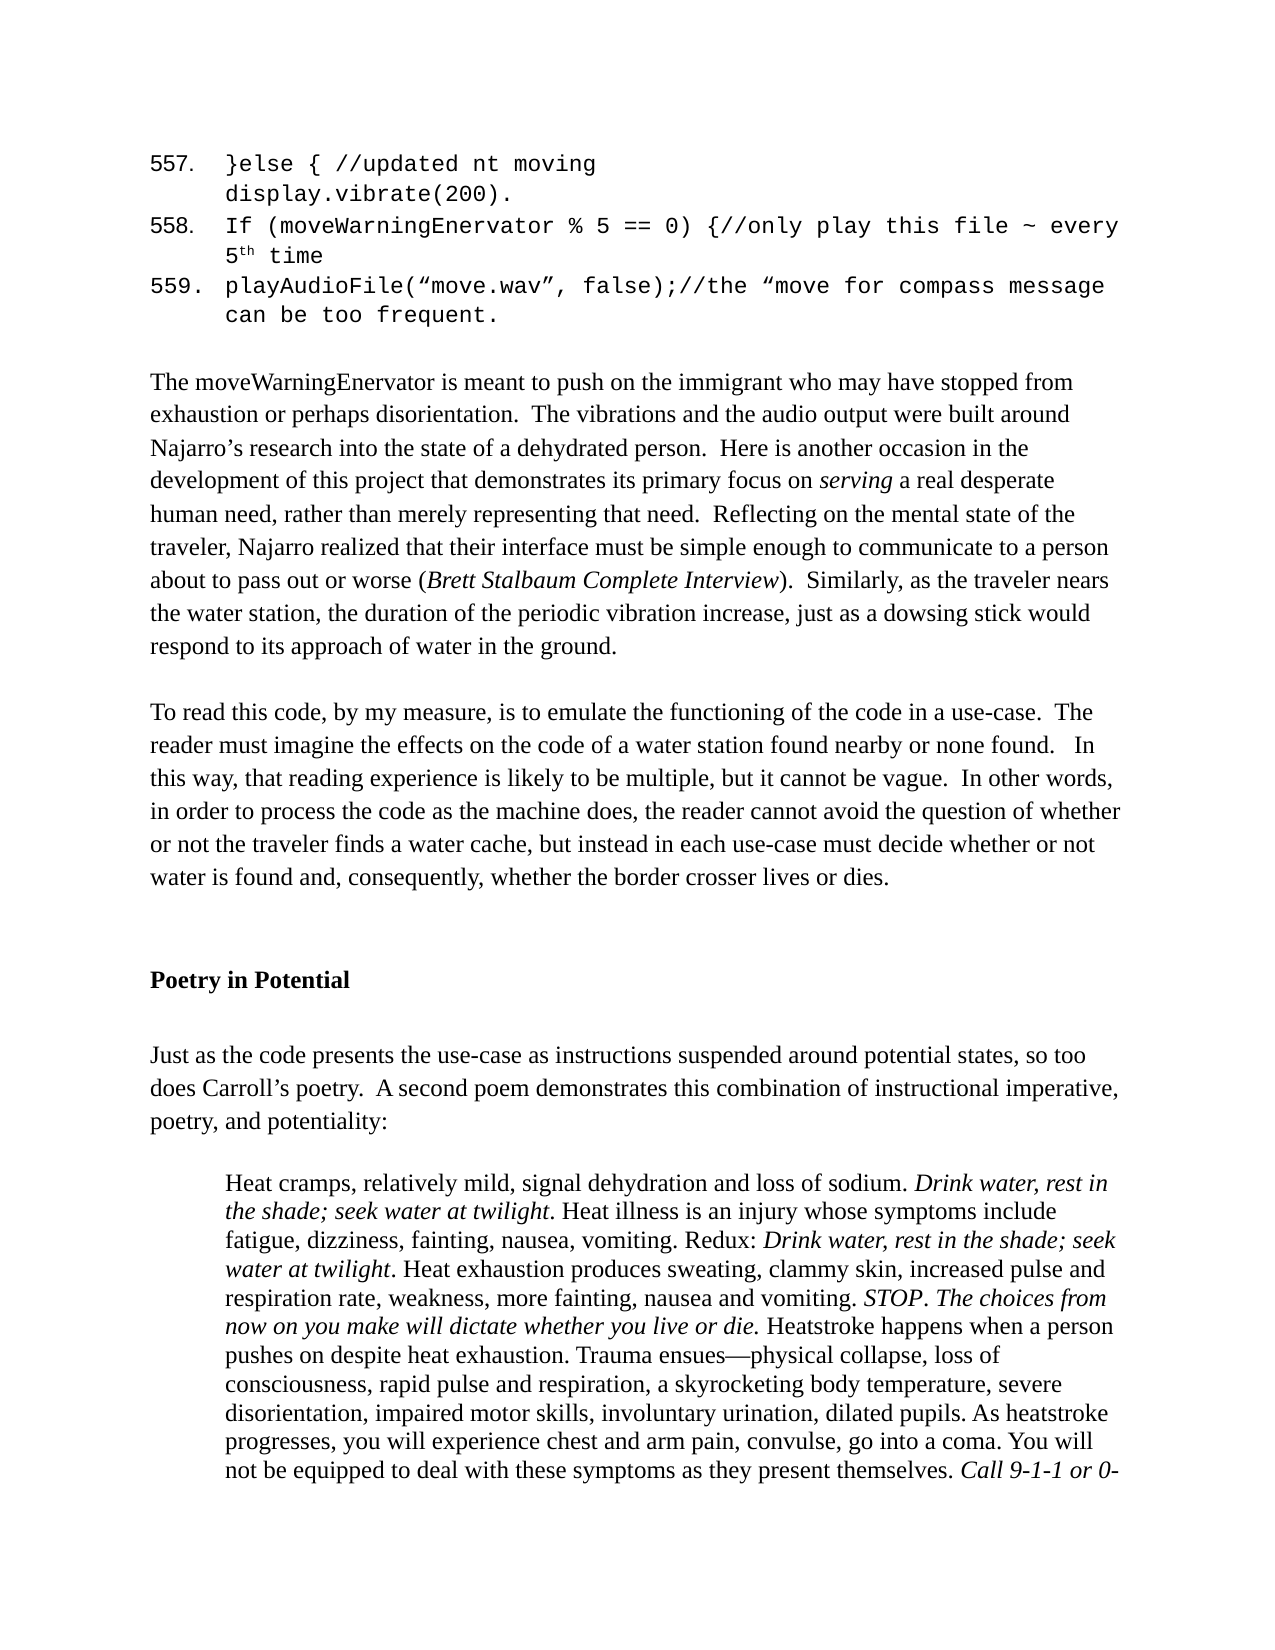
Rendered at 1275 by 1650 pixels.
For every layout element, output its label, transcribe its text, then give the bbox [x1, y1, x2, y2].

list playAudioFile(“move.wav”, false);//the “move for compass message can be too frequent. [150, 274, 1125, 330]
text Heat cramps, relatively mild, signal dehydration and loss of sodium. Drink water, rest in the shade; seek water at twilight. Heat illness is an injury whose symptoms include fatigue, dizziness, fainting, nausea, vomiting. Redux: Drink water, rest in the shade; seek water at twilight. Heat exhaustion produces sweating, clammy skin, increased pulse and respiration rate, weakness, more fainting, nausea and vomiting. STOP. The choices from now on you make will dictate whether you live or die. Heatstroke happens when a person pushes on despite heat exhaustion. Trauma ensues—physical collapse, loss of consciousness, rapid pulse and respiration, a skyrocketing body temperature, severe disorientation, impaired motor skills, involuntary urination, dilated pupils. As heatstroke progresses, you will experience chest and arm pain, convulse, go into a coma. You will not be equipped to deal with these symptoms as they present themselves. Call 9-1-1 or 0- [225, 1168, 1125, 1484]
text Just as the code presents the use-case as instructions suspended around potential states, so too does Carroll’s poetry. A second poem demonstrates this combination of instructional imperative, poetry, and potentiality: [150, 1040, 1125, 1134]
subtitle Poetry in Potential [150, 965, 1125, 994]
text To read this code, by my measure, is to emulate the functioning of the code in a use-case. The reader must imagine the effects on the code of a water station found nearby or none found. In this way, that reading experience is likely to be multiple, but it cannot be vague. In other words, in order to process the code as the machine does, the reader cannot avoid the question of whether or not the traveler finds a water cache, but instead in each use-case must decide whether or not water is found and, consequently, whether the border crosser lives or dies. [150, 697, 1125, 891]
list If (moveWarningEnervator % 5 == 0) {//only play this file ~ every 5th time [150, 212, 1125, 270]
text The moveWarningEnervator is meant to push on the immigrant who may have stopped from exhaustion or perhaps disorientation. The vibrations and the audio output were built around Najarro’s research into the state of a dehydrated person. Here is another occasion in the development of this project that demonstrates its primary focus on serving a real desperate human need, rather than merely representing that need. Reflecting on the mental state of the traveler, Najarro realized that their interface must be simple enough to communicate to a person about to pass out or worse (Brett Stalbaum Complete Interview). Similarly, as the traveler nears the water station, the duration of the periodic vibration increase, just as a dowsing stick would respond to its approach of water in the ground. [150, 367, 1125, 659]
list }else { //updated nt moving display.vibrate(200). [150, 150, 1125, 208]
